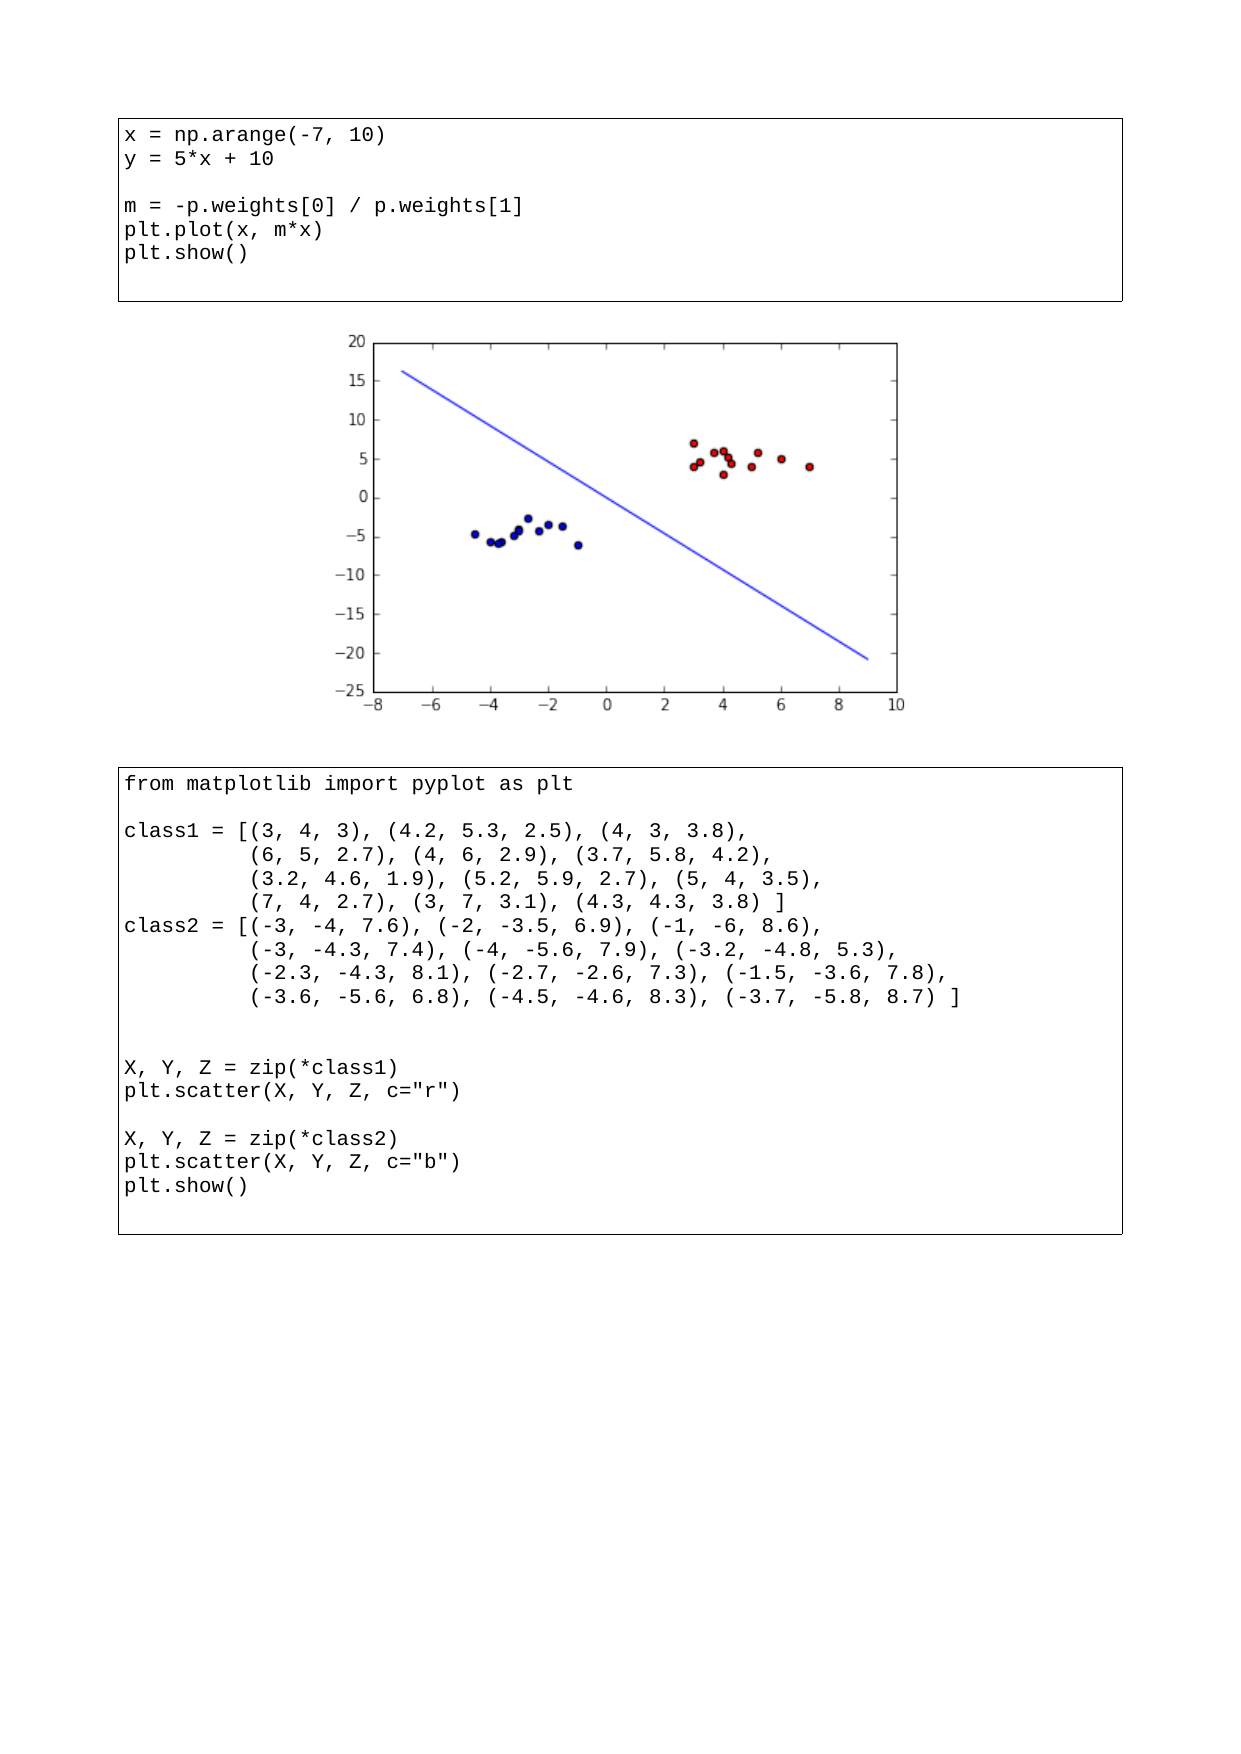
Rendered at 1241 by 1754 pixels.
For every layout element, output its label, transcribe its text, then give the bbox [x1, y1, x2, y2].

table_header from matplotlib import pyplot as plt class1 = [(3, 4, 3), (4.2, 5.3, 2.5), (4, 3, 3.8), (6, 5, 2.7), (4, 6, 2.9), (3.7, 5.8, 4.2), (3.2, 4.6, 1.9), (5.2, 5.9, 2.7), (5, 4, 3.5), (7, 4, 2.7), (3, 7, 3.1), (4.3, 4.3, 3.8) ] class2 = [(-3, -4, 7.6), (-2, -3.5, 6.9), (-1, -6, 8.6), (-3, -4.3, 7.4), (-4, -5.6, 7.9), (-3.2, -4.8, 5.3), (-2.3, -4.3, 8.1), (-2.7, -2.6, 7.3), (-1.5, -3.6, 7.8), (-3.6, -5.6, 6.8), (-4.5, -4.6, 8.3), (-3.7, -5.8, 8.7) ] X, Y, Z = zip(*class1) plt.scatter(X, Y, Z, c="r") X, Y, Z = zip(*class2) plt.scatter(X, Y, Z, c="b") plt.show() [119, 768, 1122, 1234]
table_header x = np.arange(-7, 10) y = 5*x + 10 m = -p.weights[0] / p.weights[1] plt.plot(x, m*x) plt.show() [119, 119, 1122, 301]
picture [323, 324, 917, 725]
